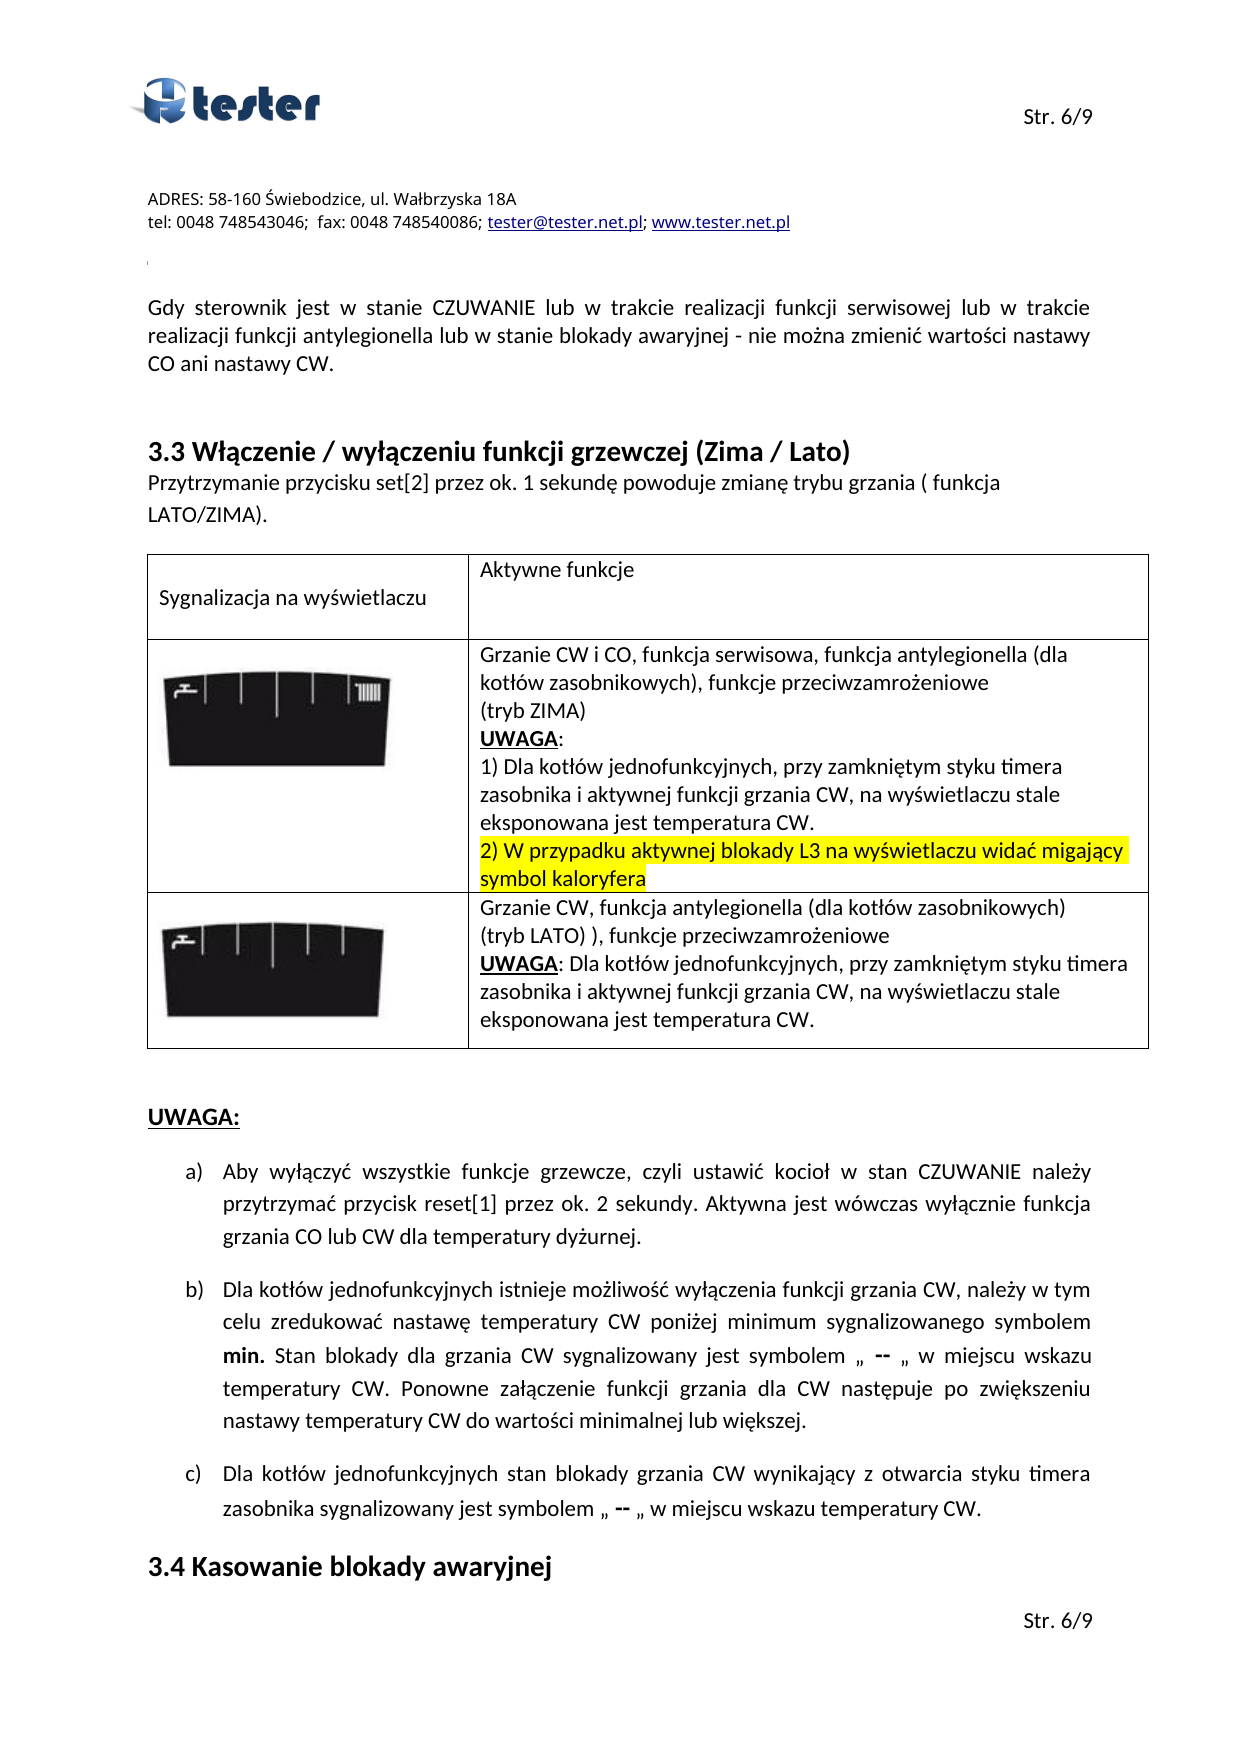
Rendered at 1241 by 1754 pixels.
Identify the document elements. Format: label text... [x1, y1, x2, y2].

table_header Aktywne funkcje [469, 555, 1148, 639]
list Dla kotłów jednofunkcyjnych istnieje możliwość wyłączenia funkcji grzania CW, należy w tym celu zredukować nastawę temperatury CW poniżej minimum sygnalizowanego symbolem min. Stan blokady dla grzania CW sygnalizowany jest symbolem „ -- „ w miejscu wskazu temperatury CW. Ponowne załączenie funkcji grzania dla CW następuje po zwiększeniu nastawy temperatury CW do wartości minimalnej lub większej. [185, 1275, 1093, 1434]
text 3.4 Kasowanie blokady awaryjnej [148, 1548, 1093, 1583]
table_cell Grzanie CW i CO, funkcja serwisowa, funkcja antylegionella (dla kotłów zasobnikowych), funkcje przeciwzamrożeniowe (tryb ZIMA) UWAGA: 1) Dla kotłów jednofunkcyjnych, przy zamkniętym styku timera zasobnika i aktywnej funkcji grzania CW, na wyświetlaczu stale eksponowana jest temperatura CW. 2) W przypadku aktywnej blokady L3 na wyświetlaczu widać migający symbol kaloryfera [469, 640, 1148, 892]
table_cell Grzanie CW, funkcja antylegionella (dla kotłów zasobnikowych) (tryb LATO) ), funkcje przeciwzamrożeniowe UWAGA: Dla kotłów jednofunkcyjnych, przy zamkniętym styku timera zasobnika i aktywnej funkcji grzania CW, na wyświetlaczu stale eksponowana jest temperatura CW. [469, 893, 1148, 1047]
table_header Sygnalizacja na wyświetlaczu [148, 555, 468, 639]
table_cell [148, 893, 468, 1047]
text Przytrzymanie przycisku set[2] przez ok. 1 sekundę powoduje zmianę trybu grzania ( funkcja LATO/ZIMA). [148, 468, 1093, 529]
text UWAGA: [148, 1102, 1093, 1132]
list Dla kotłów jednofunkcyjnych stan blokady grzania CW wynikający z otwarcia styku timera zasobnika sygnalizowany jest symbolem „ -- „ w miejscu wskazu temperatury CW. [185, 1459, 1093, 1522]
text 3.3 Włączenie / wyłączeniu funkcji grzewczej (Zima / Lato) [148, 433, 1093, 468]
list Aby wyłączyć wszystkie funkcje grzewcze, czyli ustawić kocioł w stan CZUWANIE należy przytrzymać przycisk reset[1] przez ok. 2 sekundy. Aktywna jest wówczas wyłącznie funkcja grzania CO lub CW dla temperatury dyżurnej. [185, 1157, 1093, 1250]
table_cell [148, 640, 468, 892]
text Gdy sterownik jest w stanie CZUWANIE lub w trakcie realizacji funkcji serwisowej lub w trakcie realizacji funkcji antylegionella lub w stanie blokady awaryjnej - nie można zmienić wartości nastawy CO ani nastawy CW. [148, 293, 1093, 377]
